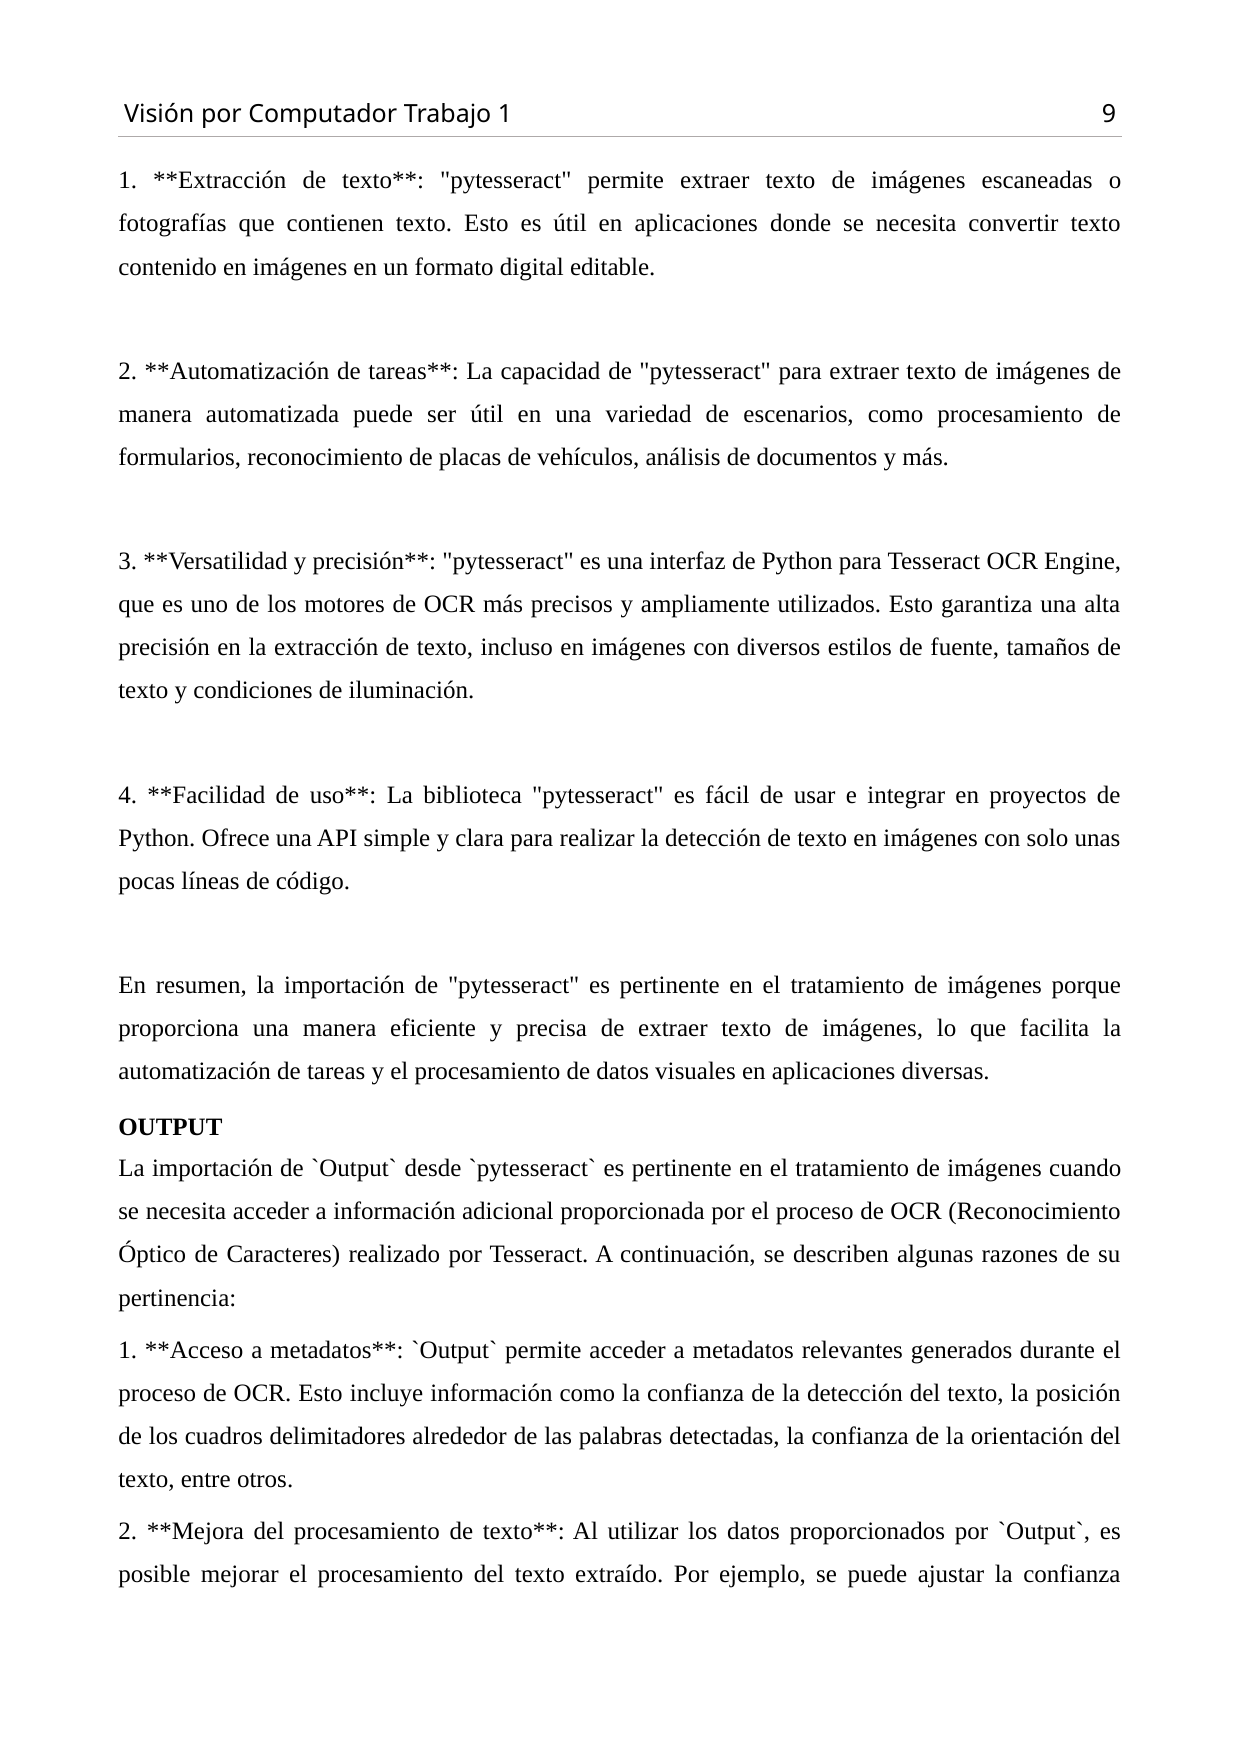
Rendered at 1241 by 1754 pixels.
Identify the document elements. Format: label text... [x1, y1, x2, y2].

subtitle OUTPUT [118, 1112, 1122, 1141]
text La importación de `Output` desde `pytesseract` es pertinente en el tratamiento de imágenes cuando se necesita acceder a información adicional proporcionada por el proceso de OCR (Reconocimiento Óptico de Caracteres) realizado por Tesseract. A continuación, se describen algunas razones de su pertinencia: [118, 1153, 1122, 1311]
text 4. **Facilidad de uso**: La biblioteca "pytesseract" es fácil de usar e integrar en proyectos de Python. Ofrece una API simple y clara para realizar la detección de texto en imágenes con solo unas pocas líneas de código. [118, 780, 1122, 895]
text 2. **Automatización de tareas**: La capacidad de "pytesseract" para extraer texto de imágenes de manera automatizada puede ser útil en una variedad de escenarios, como procesamiento de formularios, reconocimiento de placas de vehículos, análisis de documentos y más. [118, 356, 1122, 471]
text 2. **Mejora del procesamiento de texto**: Al utilizar los datos proporcionados por `Output`, es posible mejorar el procesamiento del texto extraído. Por ejemplo, se puede ajustar la confianza [118, 1516, 1122, 1588]
text 3. **Versatilidad y precisión**: "pytesseract" es una interfaz de Python para Tesseract OCR Engine, que es uno de los motores de OCR más precisos y ampliamente utilizados. Esto garantiza una alta precisión en la extracción de texto, incluso en imágenes con diversos estilos de fuente, tamaños de texto y condiciones de iluminación. [118, 546, 1122, 704]
text En resumen, la importación de "pytesseract" es pertinente en el tratamiento de imágenes porque proporciona una manera eficiente y precisa de extraer texto de imágenes, lo que facilita la automatización de tareas y el procesamiento de datos visuales en aplicaciones diversas. [118, 970, 1122, 1085]
text 1. **Extracción de texto**: "pytesseract" permite extraer texto de imágenes escaneadas o fotografías que contienen texto. Esto es útil en aplicaciones donde se necesita convertir texto contenido en imágenes en un formato digital editable. [118, 165, 1122, 280]
text 1. **Acceso a metadatos**: `Output` permite acceder a metadatos relevantes generados durante el proceso de OCR. Esto incluye información como la confianza de la detección del texto, la posición de los cuadros delimitadores alrededor de las palabras detectadas, la confianza de la orientación del texto, entre otros. [118, 1335, 1122, 1493]
